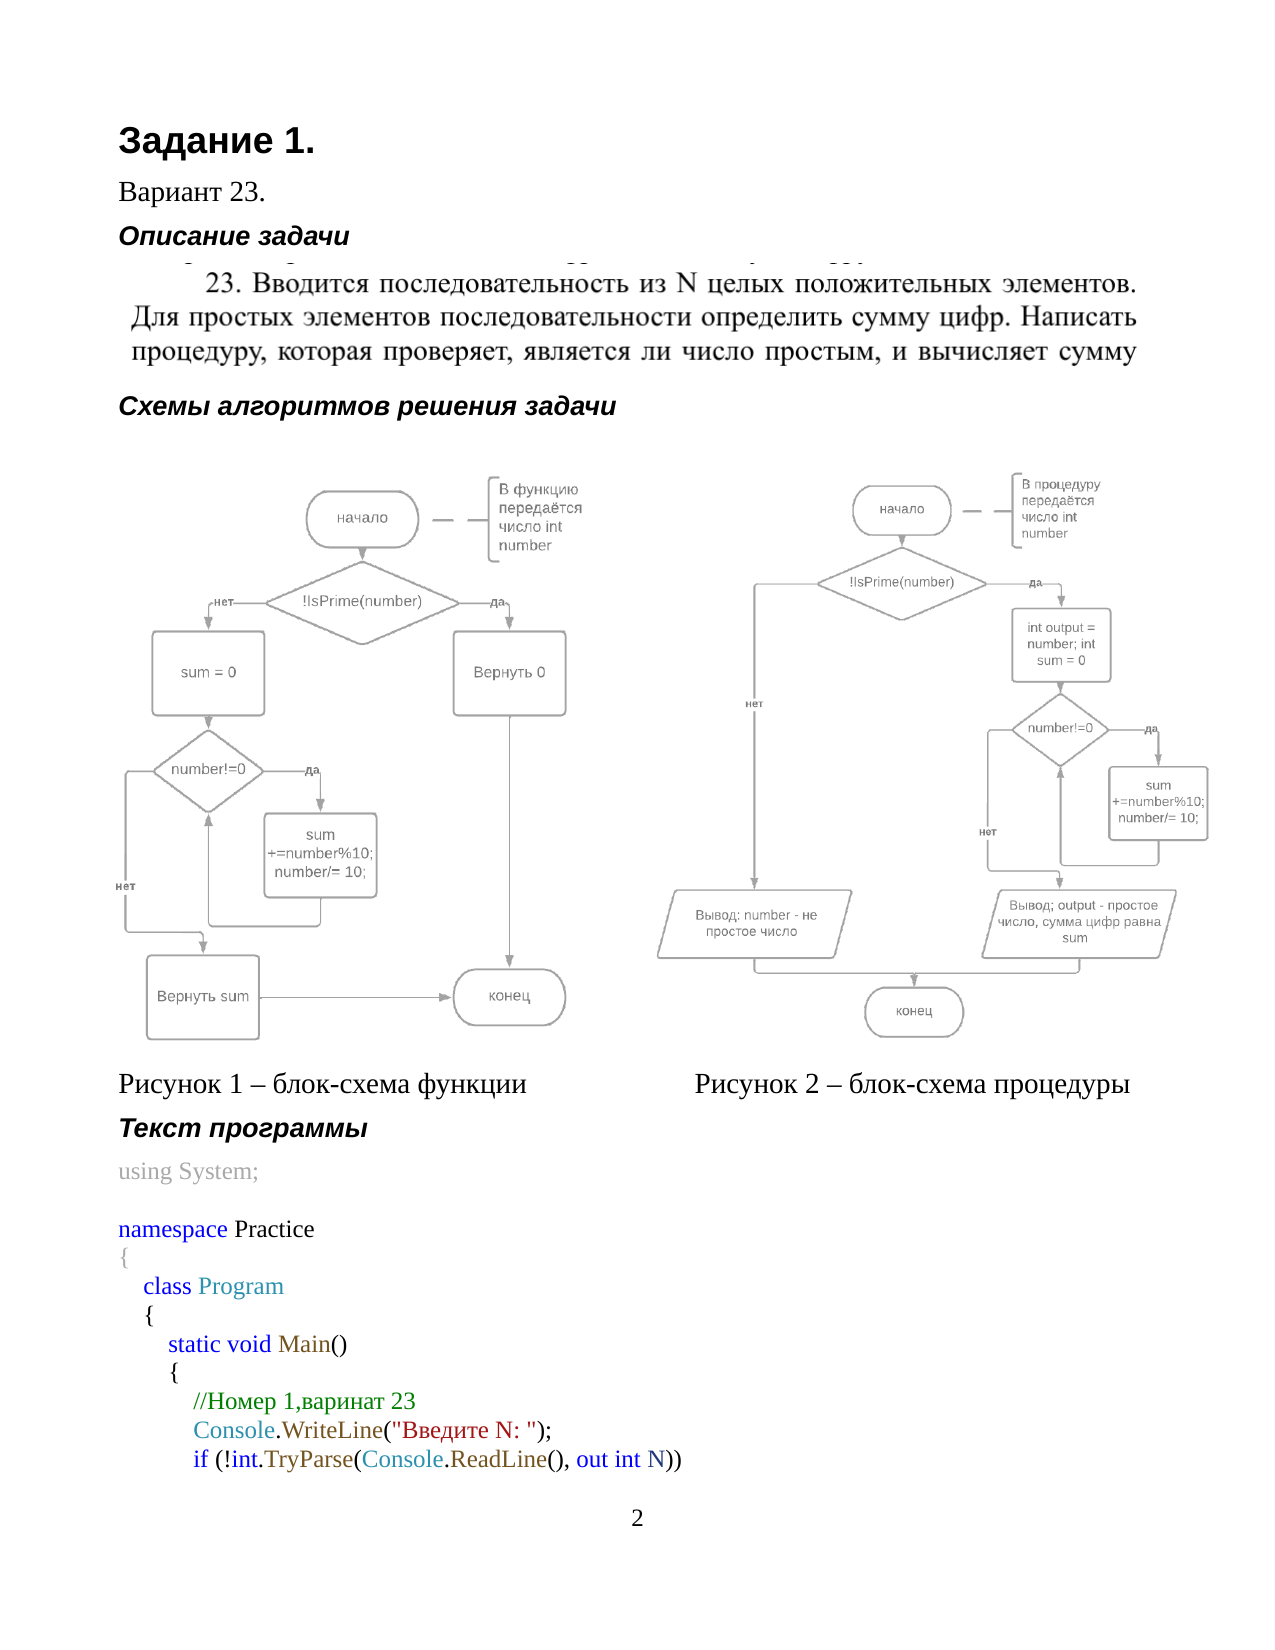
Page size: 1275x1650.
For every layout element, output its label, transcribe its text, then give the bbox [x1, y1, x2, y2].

text using System; [118, 1156, 1157, 1185]
subtitle Задание 1. [118, 118, 1157, 161]
text Вариант 23. [118, 174, 1157, 207]
subtitle Схемы алгоритмов решения задачи [118, 390, 1157, 421]
picture [118, 263, 1157, 390]
picture [632, 449, 1232, 1061]
picture [87, 449, 628, 1067]
text Рисунок 1 – блок-схема функции Рисунок 2 – блок-схема процедуры [118, 433, 1157, 1100]
text namespace Practice { class Program { static void Main() { //Номер 1,варинат 23 Console.WriteLine("Введите N: "); if (!int.TryParse(Console.ReadLine(), out int N)) [118, 1185, 1157, 1472]
subtitle Описание задачи [118, 220, 1157, 251]
subtitle Текст программы [118, 1112, 1157, 1144]
